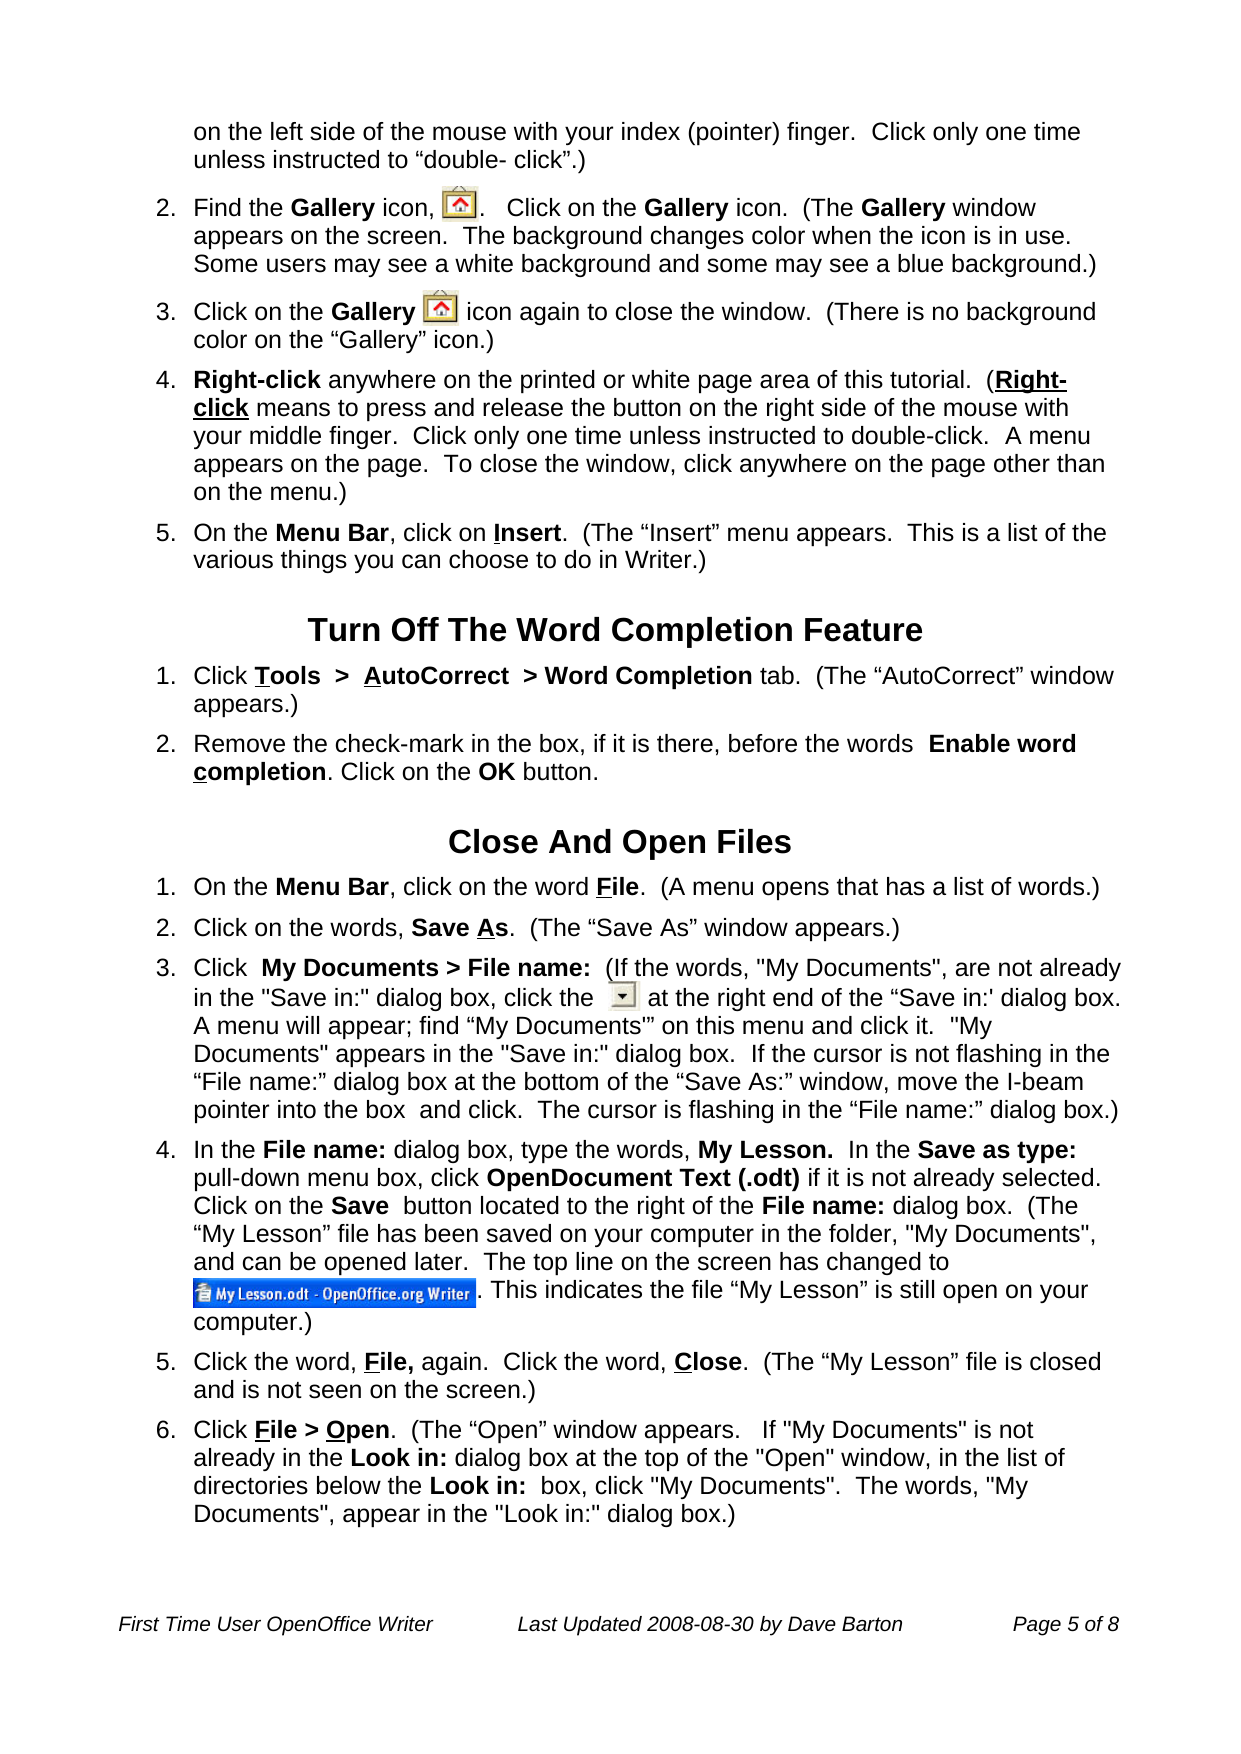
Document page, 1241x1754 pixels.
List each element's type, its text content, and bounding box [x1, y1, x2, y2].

list Click File > Open. (The “Open” window appears. If "My Documents" is not already in the Look in: dialog box at the top of the "Open" window, in the list of directories below the Look in: box, click "My Documents". The words, "My Documents", appear in the "Look in:" dialog box.) [156, 1416, 1122, 1528]
list Click on the Gallery icon again to close the window. (There is no background color on the “Gallery” icon.) [156, 290, 1122, 354]
list Find the Gallery icon, . Click on the Gallery icon. (The Gallery window appears on the screen. The background changes color when the icon is in use. Some users may see a white background and some may see a blue background.) [156, 186, 1122, 278]
list Remove the check-mark in the box, if it is there, before the words Enable word completion. Click on the OK button. [156, 730, 1122, 786]
list Right-click anywhere on the printed or white page area of this tutorial. (Right-click means to press and release the button on the right side of the mouse with your middle finger. Click only one time unless instructed to double-click. A menu appears on the page. To close the window, click anywhere on the page other than on the menu.) [156, 366, 1122, 506]
list on the left side of the mouse with your index (pointer) finger. Click only one time unless instructed to “double- click”.) [156, 118, 1122, 174]
list Click My Documents > File name: (If the words, "My Documents", are not already in the "Save in:" dialog box, click the at the right end of the “Save in:' dialog box. A menu will appear; find “My Documents'” on this menu and click it. "My Documents" appears in the "Save in:" dialog box. If the cursor is not flashing in the “File name:” dialog box at the bottom of the “Save As:” window, move the I-beam pointer into the box and click. The cursor is flashing in the “File name:” dialog box.) [156, 954, 1122, 1124]
list On the Menu Bar, click on Insert. (The “Insert” menu appears. This is a list of the various things you can choose to do in Writer.) [156, 518, 1122, 574]
list Click the word, File, again. Click the word, Close. (The “My Lesson” file is closed and is not seen on the screen.) [156, 1348, 1122, 1404]
subtitle Turn Off The Word Completion Feature [118, 612, 1122, 649]
list Click on the words, Save As. (The “Save As” window appears.) [156, 913, 1122, 941]
list In the File name: dialog box, type the words, My Lesson. In the Save as type: pull-down menu box, click OpenDocument Text (.odt) if it is not already selected. Click on the Save button located to the right of the File name: dialog box. (The “My Lesson” file has been saved on your computer in the folder, "My Documents", and can be opened later. The top line on the screen has changed to. This indicates the file “My Lesson” is still open on your computer.) [156, 1136, 1122, 1336]
picture [441, 186, 479, 222]
picture [193, 1278, 477, 1308]
subtitle Close And Open Files [118, 823, 1122, 860]
list Click Tools > AutoCorrect > Word Completion tab. (The “AutoCorrect” window appears.) [156, 661, 1122, 717]
picture [608, 981, 641, 1011]
picture [422, 290, 460, 326]
list On the Menu Bar, click on the word File. (A menu opens that has a list of words.) [156, 873, 1122, 901]
